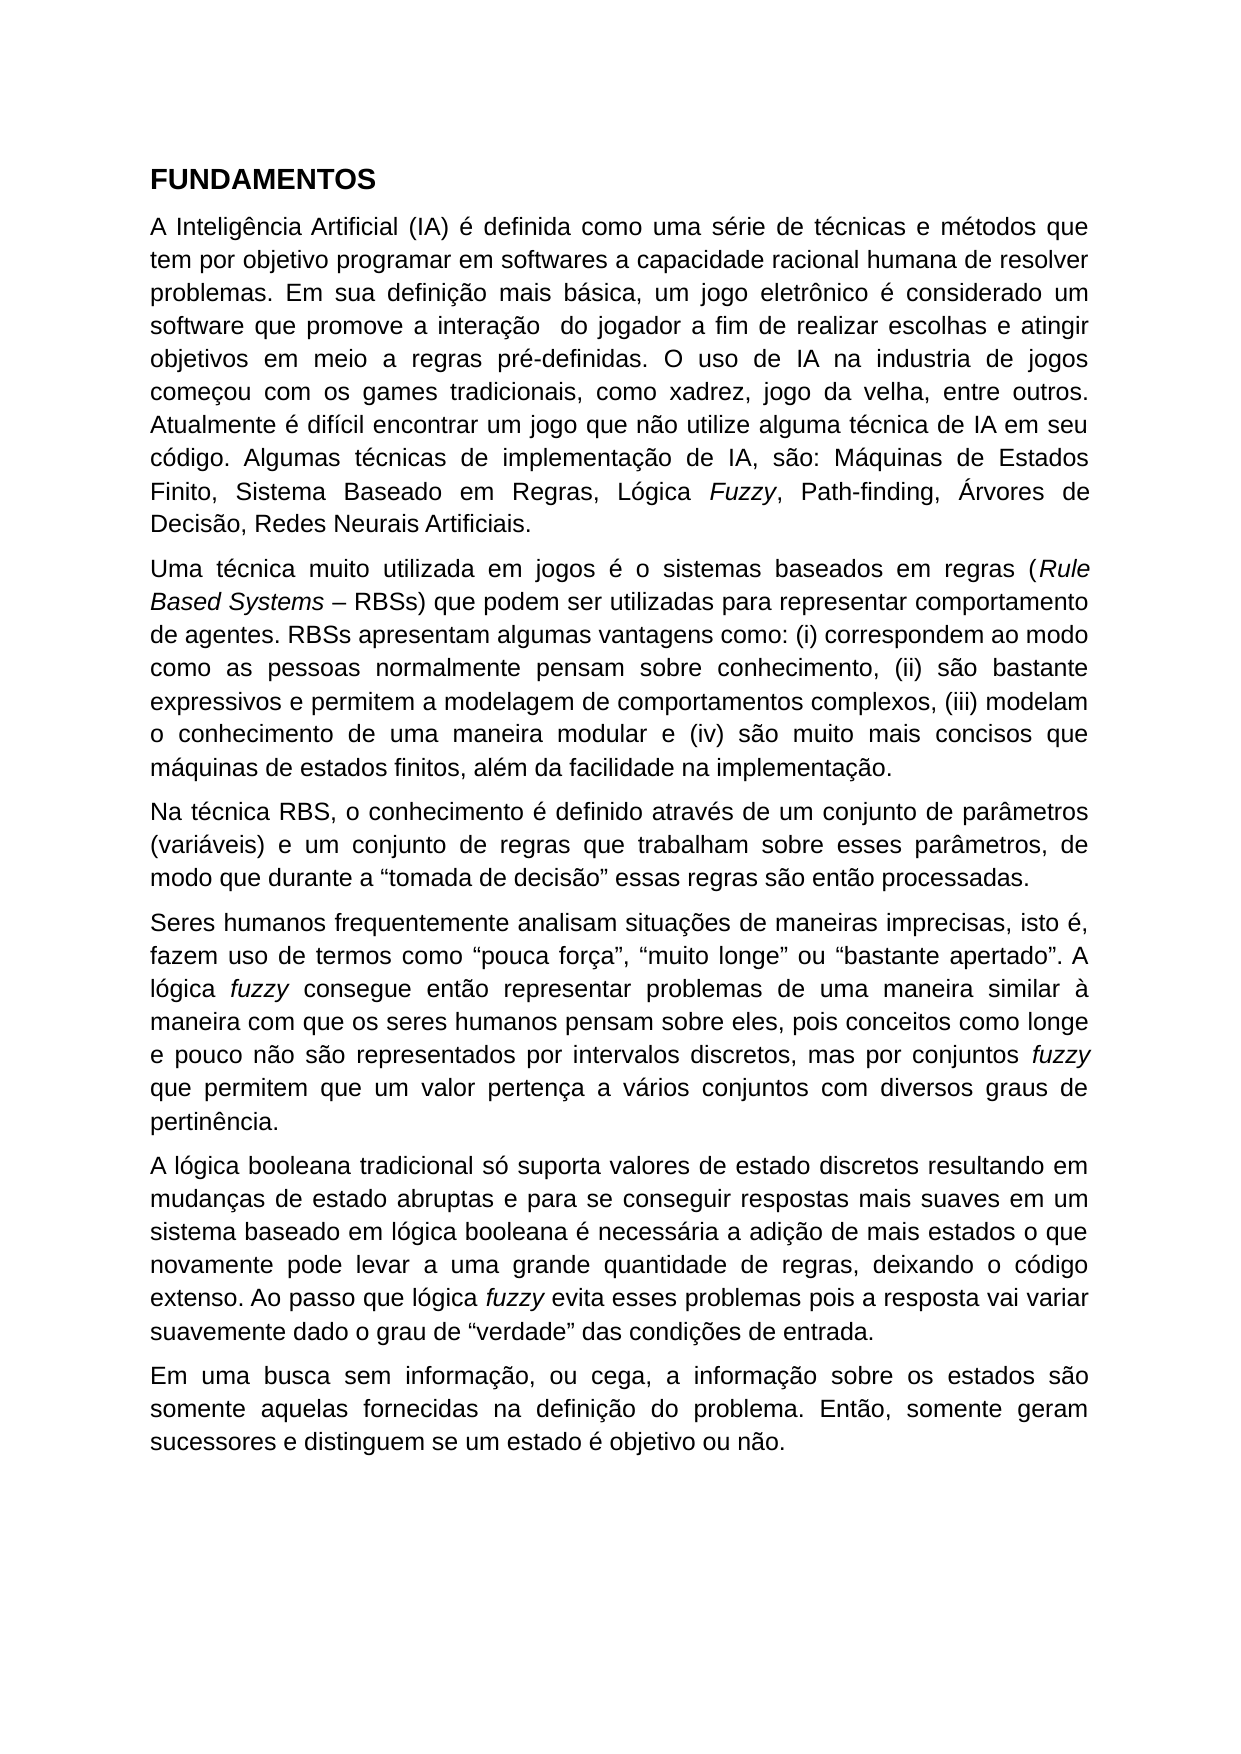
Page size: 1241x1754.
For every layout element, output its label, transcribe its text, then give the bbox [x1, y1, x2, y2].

text A Inteligência Artificial (IA) é definida como uma série de técnicas e métodos que tem por objetivo programar em softwares a capacidade racional humana de resolver problemas. Em sua definição mais básica, um jogo eletrônico é considerado um software que promove a interação do jogador a fim de realizar escolhas e atingir objetivos em meio a regras pré-definidas. O uso de IA na industria de jogos começou com os games tradicionais, como xadrez, jogo da velha, entre outros. Atualmente é difícil encontrar um jogo que não utilize alguma técnica de IA em seu código. Algumas técnicas de implementação de IA, são: Máquinas de Estados Finito, Sistema Baseado em Regras, Lógica Fuzzy, Path-finding, Árvores de Decisão, Redes Neurais Artificiais. [150, 212, 1090, 538]
text Uma técnica muito utilizada em jogos é o sistemas baseados em regras (Rule Based Systems – RBSs) que podem ser utilizadas para representar comportamento de agentes. RBSs apresentam algumas vantagens como: (i) correspondem ao modo como as pessoas normalmente pensam sobre conhecimento, (ii) são bastante expressivos e permitem a modelagem de comportamentos complexos, (iii) modelam o conhecimento de uma maneira modular e (iv) são muito mais concisos que máquinas de estados finitos, além da facilidade na implementação. [150, 554, 1090, 781]
text Na técnica RBS, o conhecimento é definido através de um conjunto de parâmetros (variáveis) e um conjunto de regras que trabalham sobre esses parâmetros, de modo que durante a “tomada de decisão” essas regras são então processadas. [150, 797, 1090, 892]
text Em uma busca sem informação, ou cega, a informação sobre os estados são somente aquelas fornecidas na definição do problema. Então, somente geram sucessores e distinguem se um estado é objetivo ou não. [150, 1361, 1090, 1456]
text A lógica booleana tradicional só suporta valores de estado discretos resultando em mudanças de estado abruptas e para se conseguir respostas mais suaves em um sistema baseado em lógica booleana é necessária a adição de mais estados o que novamente pode levar a uma grande quantidade de regras, deixando o código extenso. Ao passo que lógica fuzzy evita esses problemas pois a resposta vai variar suavemente dado o grau de “verdade” das condições de entrada. [150, 1151, 1090, 1345]
text Seres humanos frequentemente analisam situações de maneiras imprecisas, isto é, fazem uso de termos como “pouca força”, “muito longe” ou “bastante apertado”. A lógica fuzzy consegue então representar problemas de uma maneira similar à maneira com que os seres humanos pensam sobre eles, pois conceitos como longe e pouco não são representados por intervalos discretos, mas por conjuntos fuzzy que permitem que um valor pertença a vários conjuntos com diversos graus de pertinência. [150, 908, 1090, 1135]
text FUNDAMENTOS [150, 162, 1090, 195]
